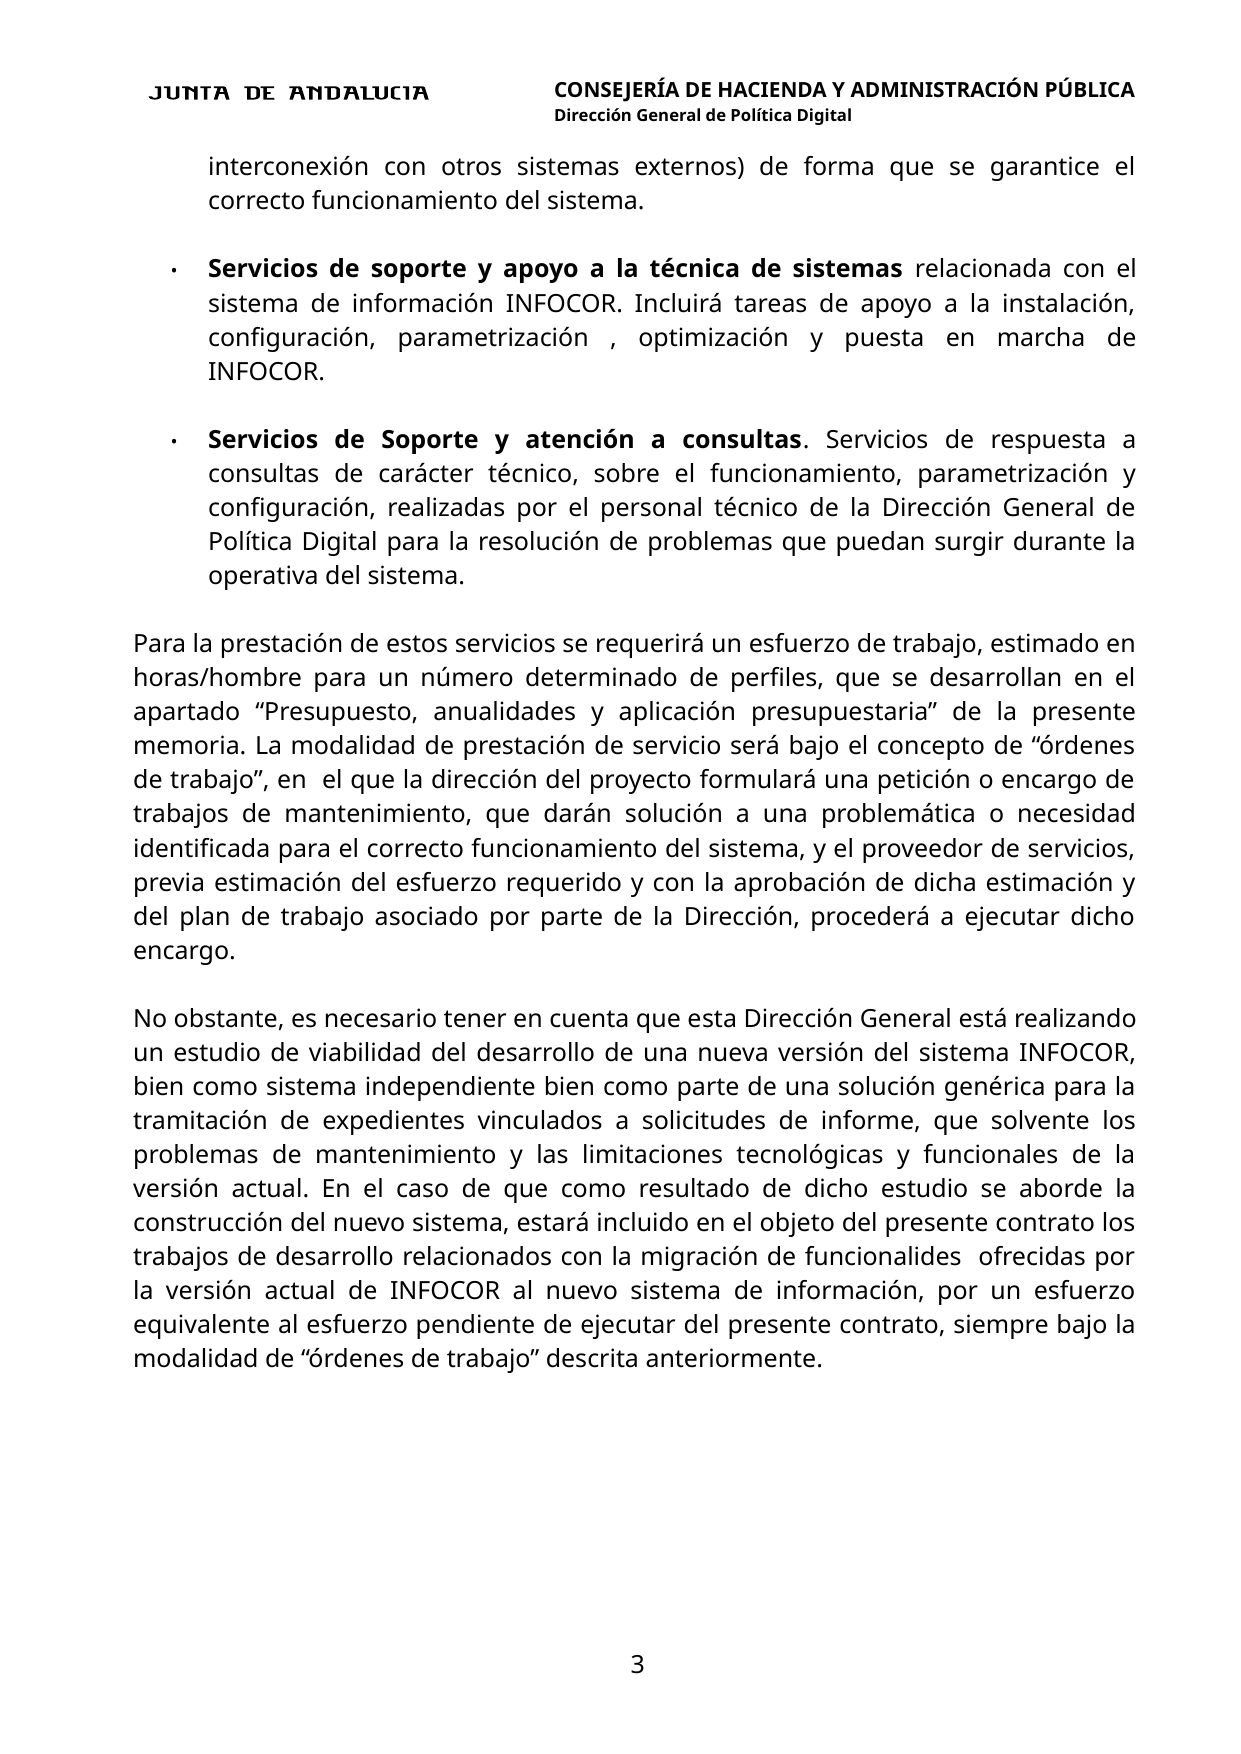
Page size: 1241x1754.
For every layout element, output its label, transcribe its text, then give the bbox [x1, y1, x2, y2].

list Servicios de soporte y apoyo a la técnica de sistemas relacionada con el sistema de información INFOCOR. Incluirá tareas de apoyo a la instalación, configuración, parametrización , optimización y puesta en marcha de INFOCOR. [170, 251, 1137, 387]
list interconexión con otros sistemas externos) de forma que se garantice el correcto funcionamiento del sistema. [170, 148, 1137, 217]
list Servicios de Soporte y atención a consultas. Servicios de respuesta a consultas de carácter técnico, sobre el funcionamiento, parametrización y configuración, realizadas por el personal técnico de la Dirección General de Política Digital para la resolución de problemas que puedan surgir durante la operativa del sistema. [170, 421, 1137, 592]
text Para la prestación de estos servicios se requerirá un esfuerzo de trabajo, estimado en horas/hombre para un número determinado de perfiles, que se desarrollan en el apartado “Presupuesto, anualidades y aplicación presupuestaria” de la presente memoria. La modalidad de prestación de servicio será bajo el concepto de “órdenes de trabajo”, en el que la dirección del proyecto formulará una petición o encargo de trabajos de mantenimiento, que darán solución a una problemática o necesidad identificada para el correcto funcionamiento del sistema, y el proveedor de servicios, previa estimación del esfuerzo requerido y con la aprobación de dicha estimación y del plan de trabajo asociado por parte de la Dirección, procederá a ejecutar dicho encargo. [133, 626, 1137, 966]
text No obstante, es necesario tener en cuenta que esta Dirección General está realizando un estudio de viabilidad del desarrollo de una nueva versión del sistema INFOCOR, bien como sistema independiente bien como parte de una solución genérica para la tramitación de expedientes vinculados a solicitudes de informe, que solvente los problemas de mantenimiento y las limitaciones tecnológicas y funcionales de la versión actual. En el caso de que como resultado de dicho estudio se aborde la construcción del nuevo sistema, estará incluido en el objeto del presente contrato los trabajos de desarrollo relacionados con la migración de funcionalides ofrecidas por la versión actual de INFOCOR al nuevo sistema de información, por un esfuerzo equivalente al esfuerzo pendiente de ejecutar del presente contrato, siempre bajo la modalidad de “órdenes de trabajo” descrita anteriormente. [133, 1001, 1137, 1375]
